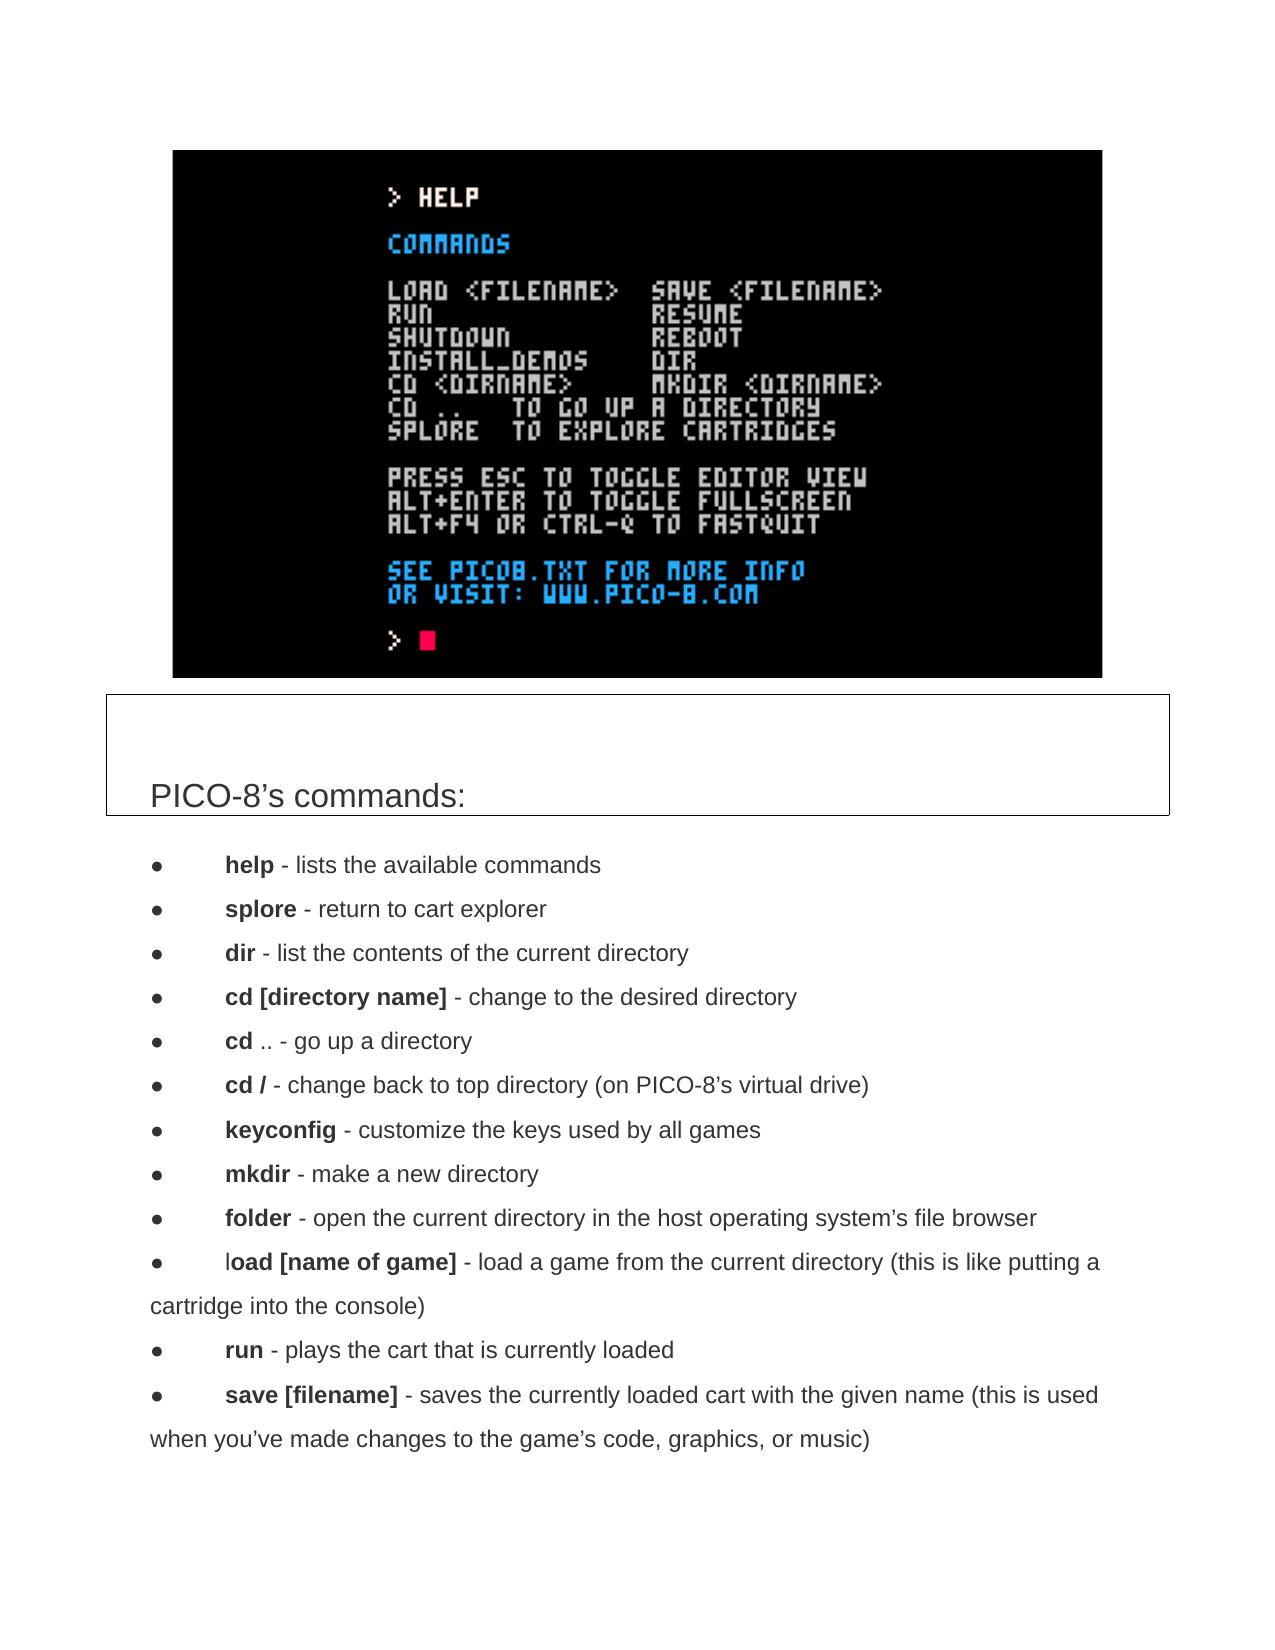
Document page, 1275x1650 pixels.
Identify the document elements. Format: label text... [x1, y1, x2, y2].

list run - plays the cart that is currently loaded [150, 1336, 1125, 1364]
picture [172, 150, 1103, 678]
list cd / - change back to top directory (on PICO-8’s virtual drive) [150, 1071, 1125, 1099]
list save [filename] - saves the currently loaded cart with the given name (this is used when you’ve made changes to the game’s code, graphics, or music) [150, 1381, 1125, 1452]
list cd .. - go up a directory [150, 1027, 1125, 1055]
list folder - open the current directory in the host operating system’s file browser [150, 1204, 1125, 1232]
list splore - return to cart explorer [150, 895, 1125, 922]
list help - lists the available commands [150, 851, 1125, 878]
list cd [directory name] - change to the desired directory [150, 983, 1125, 1011]
list mkdir - make a new directory [150, 1160, 1125, 1187]
list keyconfig - customize the keys used by all games [150, 1116, 1125, 1143]
subtitle PICO-8’s commands: [107, 776, 1169, 815]
list load [name of game] - load a game from the current directory (this is like putting a cartridge into the console) [150, 1248, 1125, 1320]
list dir - list the contents of the current directory [150, 939, 1125, 967]
